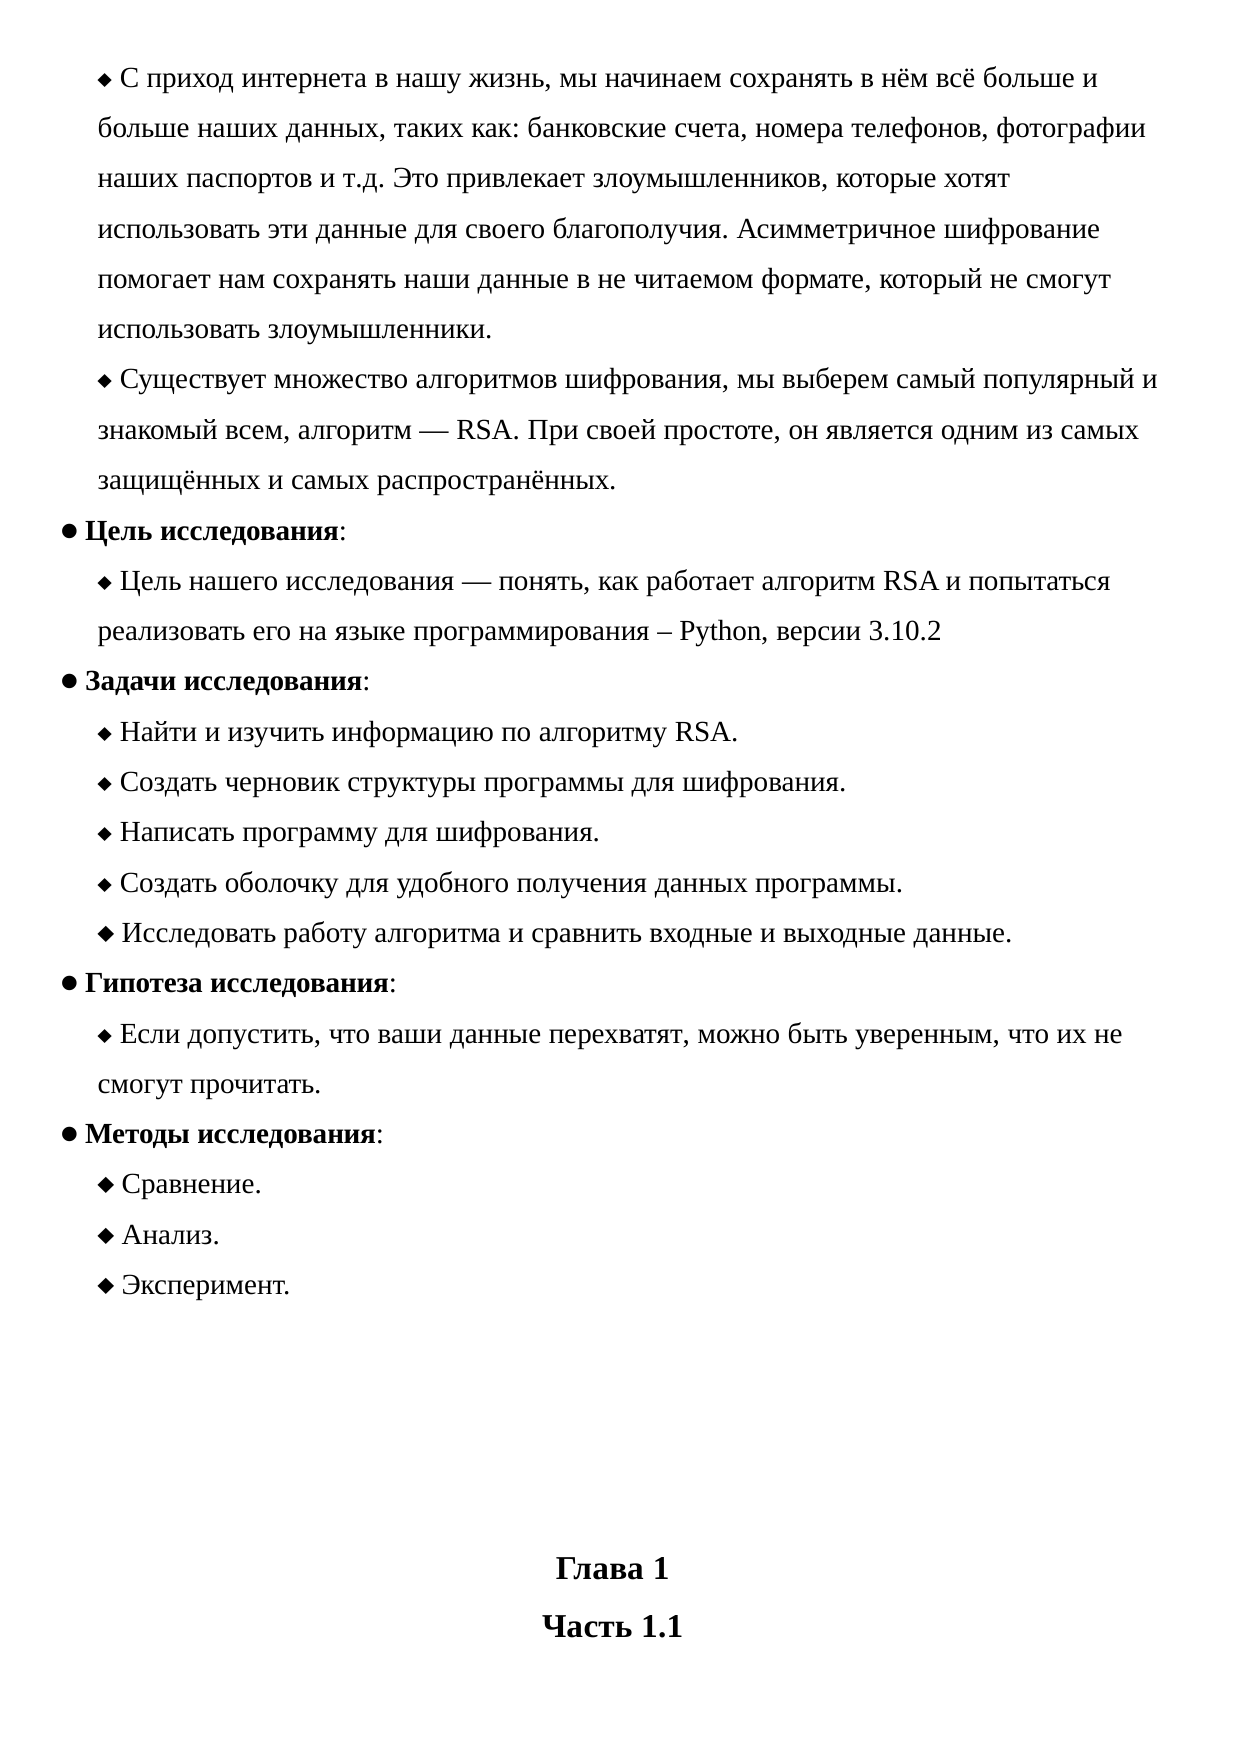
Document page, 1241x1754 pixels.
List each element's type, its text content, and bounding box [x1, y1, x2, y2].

list Существует множество алгоритмов шифрования, мы выберем самый популярный и знакомый всем, алгоритм — RSA. При своей простоте, он является одним из самых защищённых и самых распространённых. [60, 362, 1165, 496]
list Анализ. [60, 1217, 1165, 1251]
list Создать оболочку для удобного получения данных программы. [60, 865, 1165, 898]
list Эксперимент. [60, 1267, 1165, 1301]
list С приход интернета в нашу жизнь, мы начинаем сохранять в нём всё больше и больше наших данных, таких как: банковские счета, номера телефонов, фотографии наших паспортов и т.д. Это привлекает злоумышленников, которые хотят использовать эти данные для своего благополучия. Асимметричное шифрование помогает нам сохранять наши данные в не читаемом формате, который не смогут использовать злоумышленники. [60, 60, 1165, 345]
list Если допустить, что ваши данные перехватят, можно быть уверенным, что их не смогут прочитать. [60, 1016, 1165, 1100]
list Сравнение. [60, 1167, 1165, 1200]
list Создать черновик структуры программы для шифрования. [60, 764, 1165, 798]
list Задачи исследования: [60, 664, 1165, 697]
list Гипотеза исследования: [60, 966, 1165, 999]
list Написать программу для шифрования. [60, 815, 1165, 848]
list Найти и изучить информацию по алгоритму RSA. [60, 714, 1165, 748]
text Часть 1.1 [60, 1606, 1165, 1644]
list Цель исследования: [60, 513, 1165, 546]
list Методы исследования: [60, 1117, 1165, 1150]
list Исследовать работу алгоритма и сравнить входные и выходные данные. [60, 915, 1165, 949]
text Глава 1 [60, 1548, 1165, 1587]
list Цель нашего исследования — понять, как работает алгоритм RSA и попытаться реализовать его на языке программирования – Python, версии 3.10.2 [60, 563, 1165, 647]
